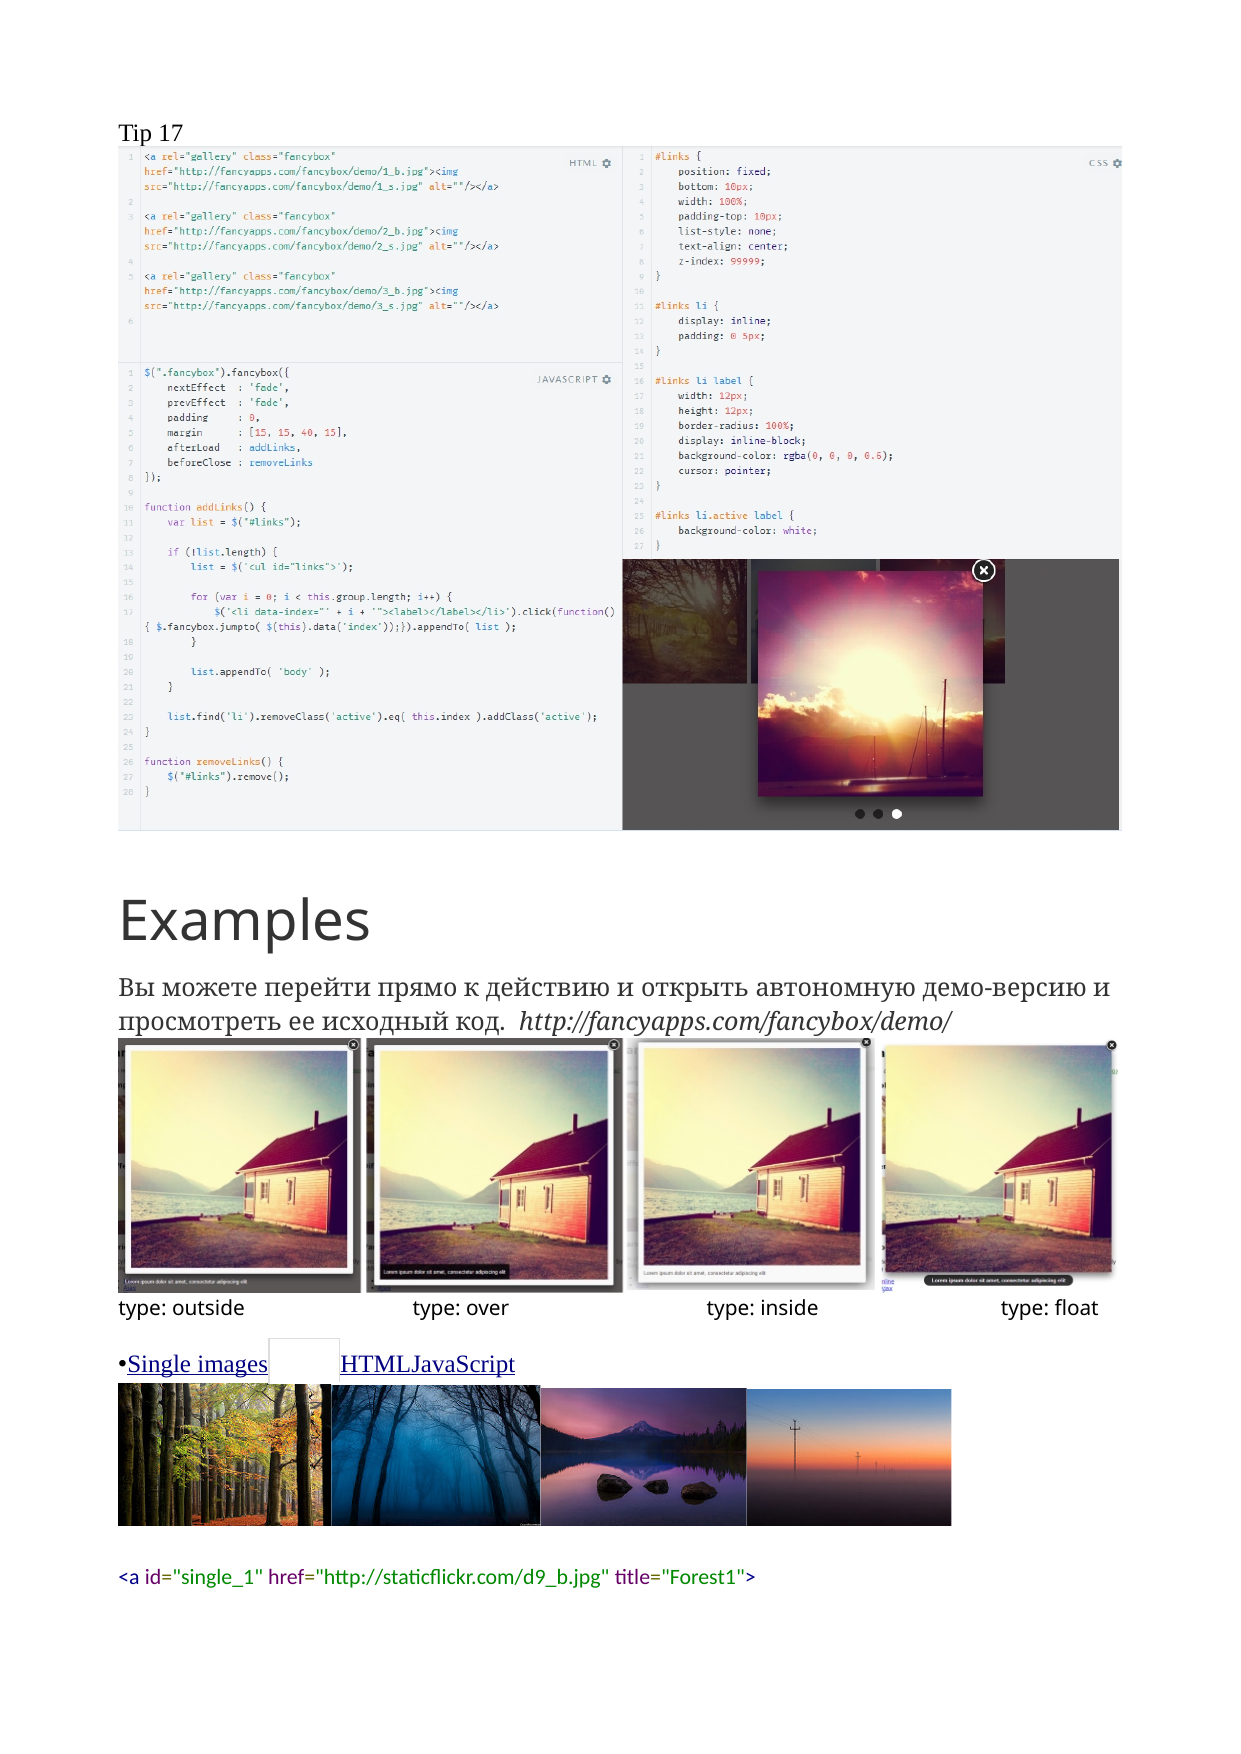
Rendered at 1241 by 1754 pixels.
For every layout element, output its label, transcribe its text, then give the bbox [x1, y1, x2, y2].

list Single images HTMLJavaScript [118, 1321, 1122, 1384]
text <a id="single_1" href="http://staticflickr.com/d9_b.jpg" title="Forest1"> [118, 1555, 1122, 1590]
subtitle Examples [118, 880, 1122, 957]
picture [118, 1038, 1123, 1293]
text type: outside type: over type: inside type: float [118, 1293, 1122, 1321]
text Tip 17 [118, 118, 1122, 146]
text Вы можете перейти прямо к действию и открыть автономную демо-версию и просмотреть ее исходный код. http://fancyapps.com/fancybox/demo/ [118, 969, 1122, 1038]
picture [118, 1383, 952, 1526]
picture [118, 146, 1123, 831]
